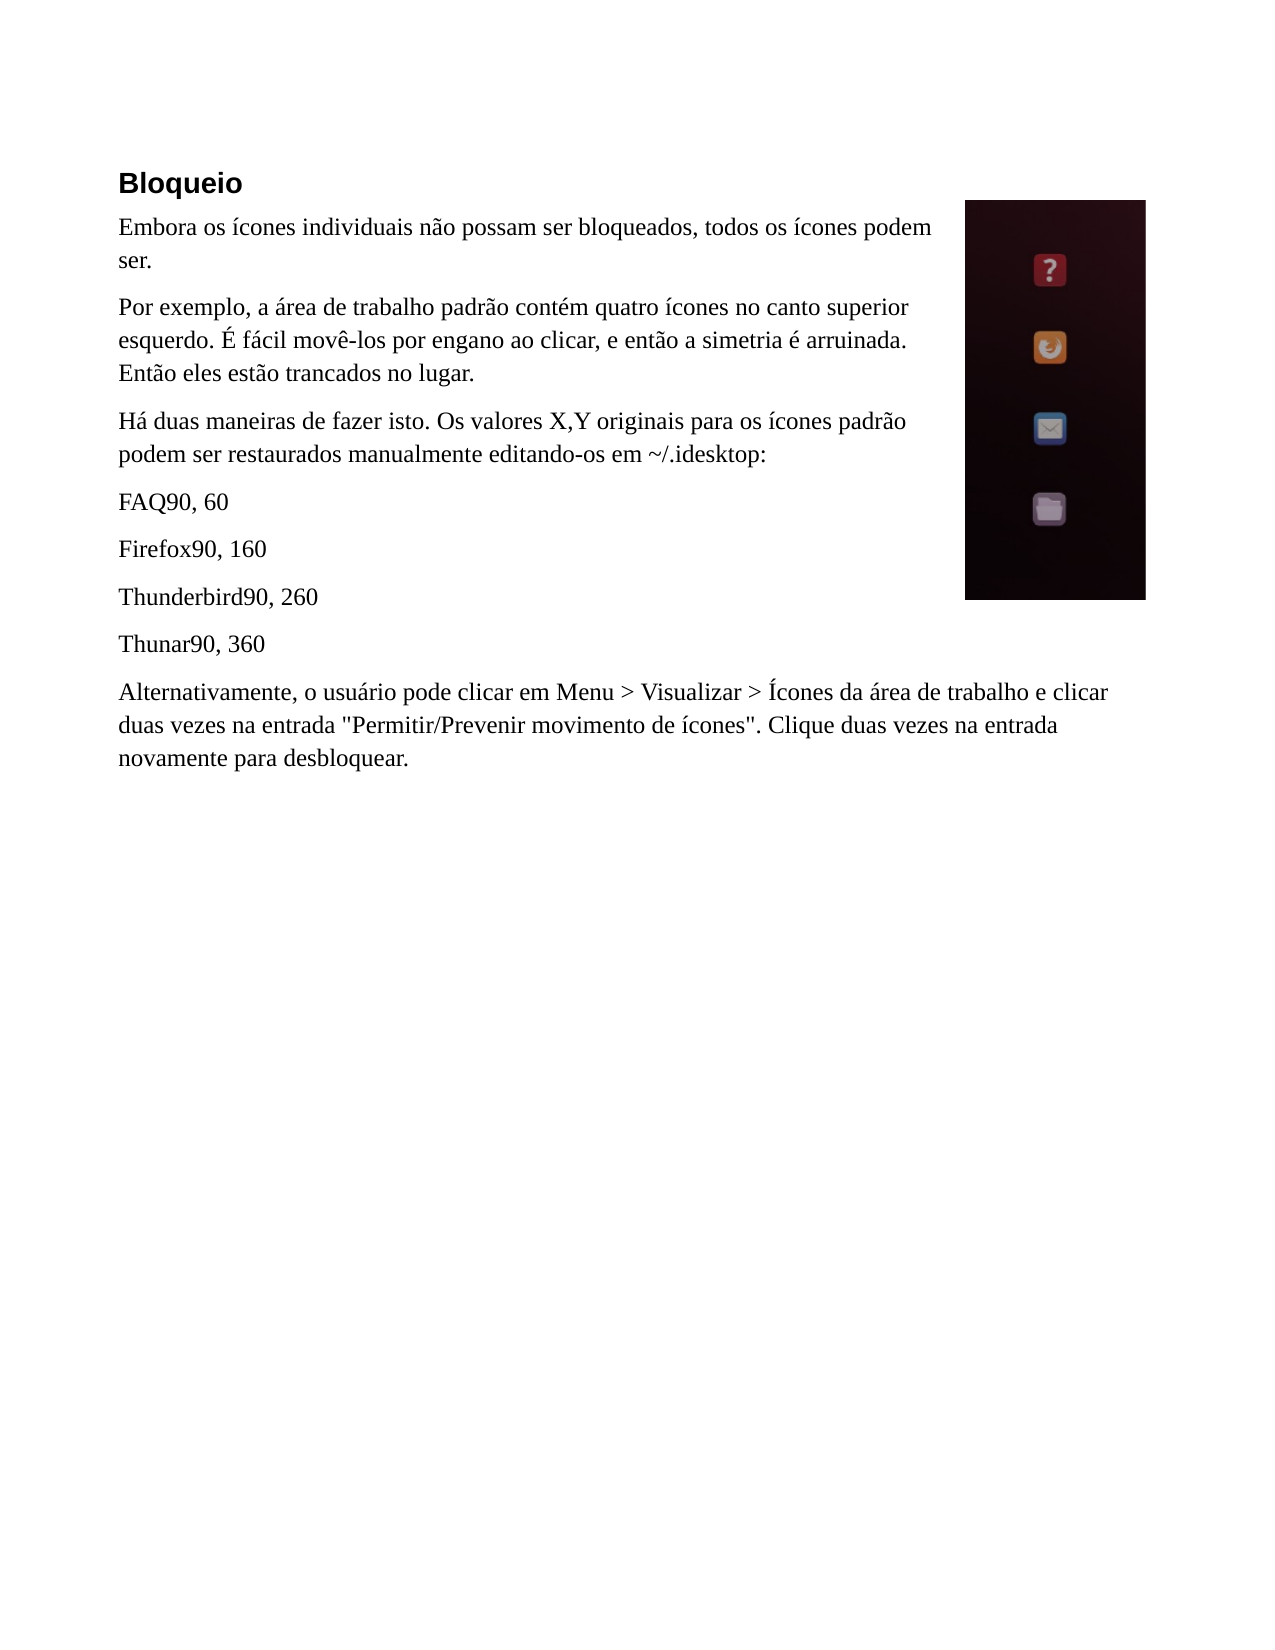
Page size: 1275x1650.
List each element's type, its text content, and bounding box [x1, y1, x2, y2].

text Alternativamente, o usuário pode clicar em Menu > Visualizar > Ícones da área de trabalho e clicar duas vezes na entrada "Permitir/Prevenir movimento de ícones". Clique duas vezes na entrada novamente para desbloquear. [118, 677, 1157, 772]
text Thunderbird90, 260 [118, 582, 1157, 611]
picture [965, 200, 1147, 600]
text FAQ90, 60 [118, 487, 965, 515]
text [1147, 487, 1157, 515]
text Por exemplo, a área de trabalho padrão contém quatro ícones no canto superior esquerdo. É fácil movê-los por engano ao clicar, e então a simetria é arruinada. Então eles estão trancados no lugar. [118, 292, 965, 387]
subtitle Bloqueio [118, 166, 1157, 199]
text Há duas maneiras de fazer isto. Os valores X,Y originais para os ícones padrão podem ser restaurados manualmente editando-os em ~/.idesktop: [118, 406, 965, 468]
text Embora os ícones individuais não possam ser bloqueados, todos os ícones podem ser. [118, 212, 965, 273]
text Thunar90, 360 [118, 629, 1157, 658]
text Firefox90, 160 [118, 534, 965, 563]
text [1147, 534, 1157, 563]
